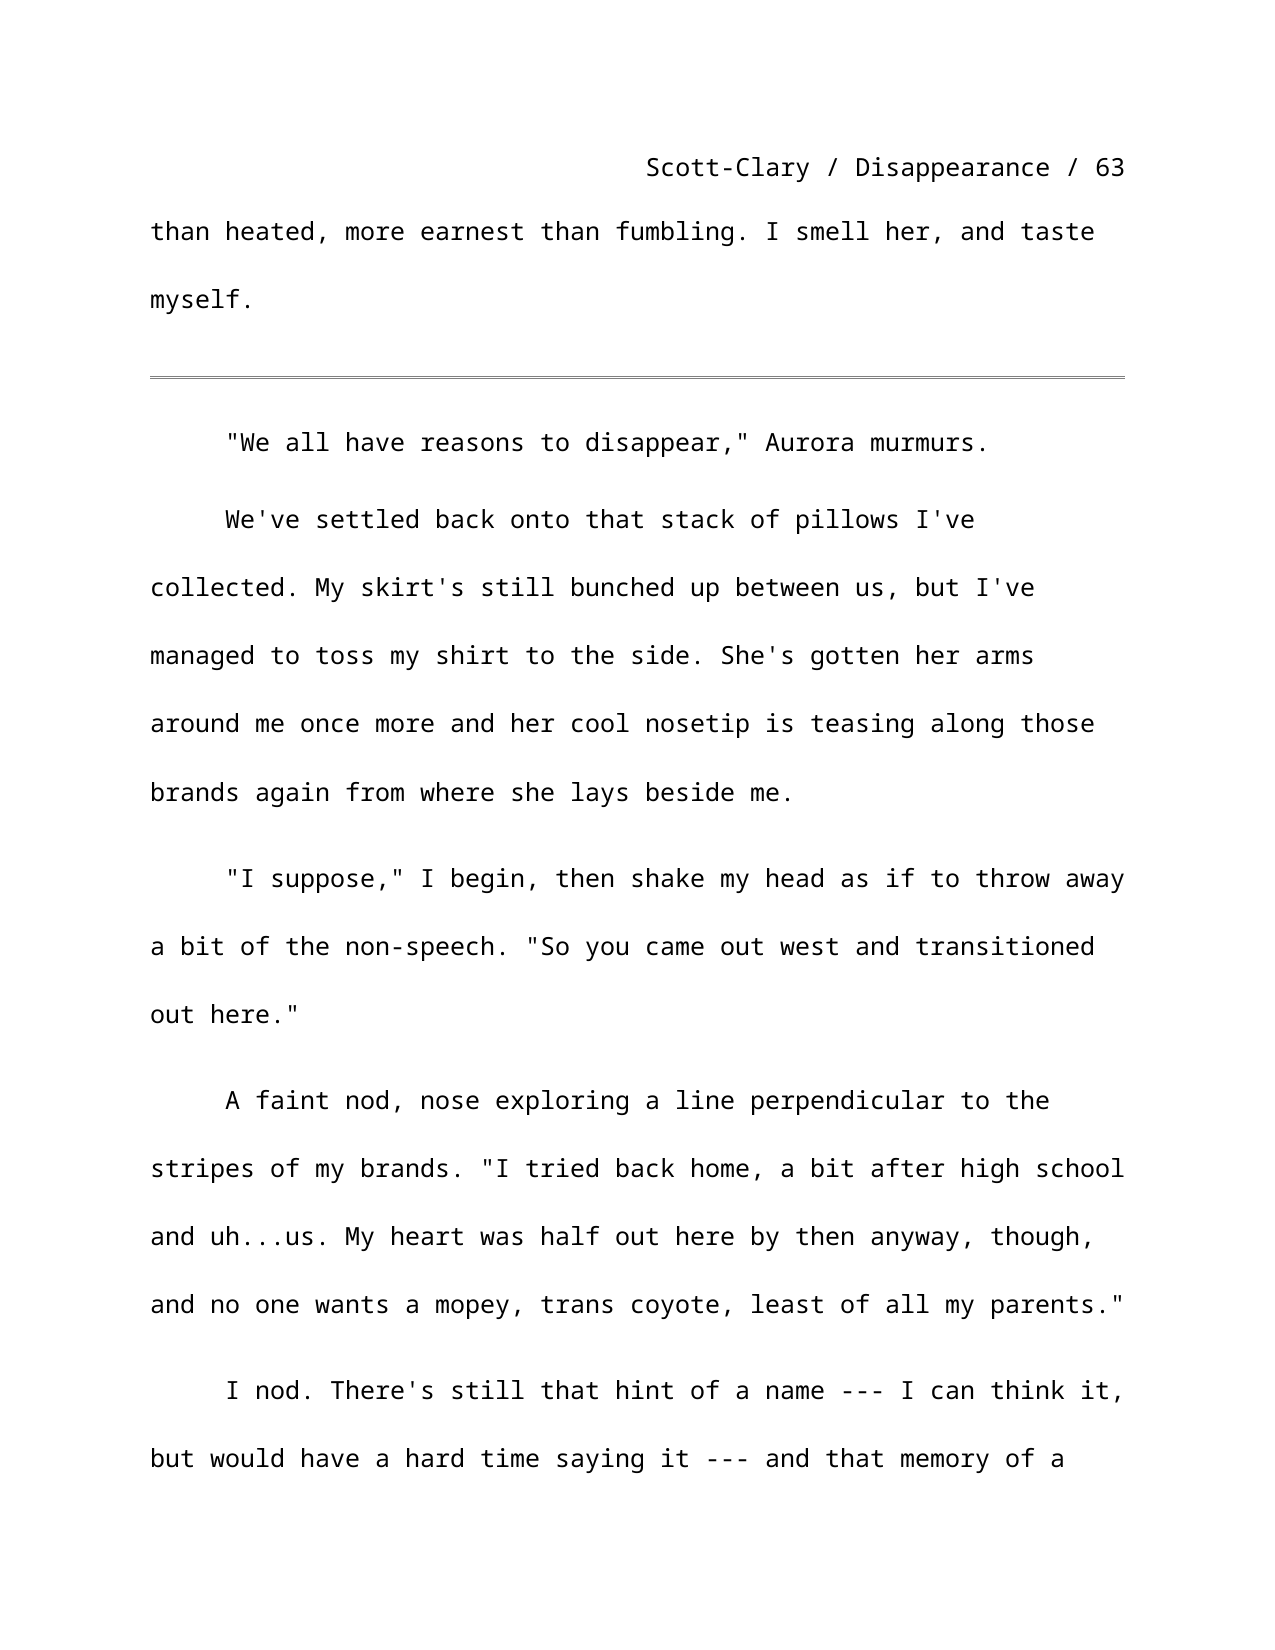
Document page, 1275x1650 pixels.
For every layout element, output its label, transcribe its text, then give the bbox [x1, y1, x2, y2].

text I nod. There's still that hint of a name --- I can think it, but would have a hard time saying it --- and that memory of a [150, 1373, 1125, 1475]
text A faint nod, nose exploring a line perpendicular to the stripes of my brands. "I tried back home, a bit after high school and uh...us. My heart was half out here by then anyway, though, and no one wants a mopey, trans coyote, least of all my parents." [150, 1083, 1125, 1321]
text We've settled back onto that stack of pillows I've collected. My skirt's still bunched up between us, but I've managed to toss my shirt to the side. She's gotten her arms around me once more and her cool nosetip is teasing along those brands again from where she lays beside me. [150, 502, 1125, 808]
text than heated, more earnest than fumbling. I smell her, and taste myself. [150, 213, 1125, 316]
text "We all have reasons to disappear," Aurora murmurs. [150, 425, 1125, 459]
text "I suppose," I begin, then shake my head as if to throw away a bit of the non-speech. "So you came out west and transitioned out here." [150, 860, 1125, 1031]
